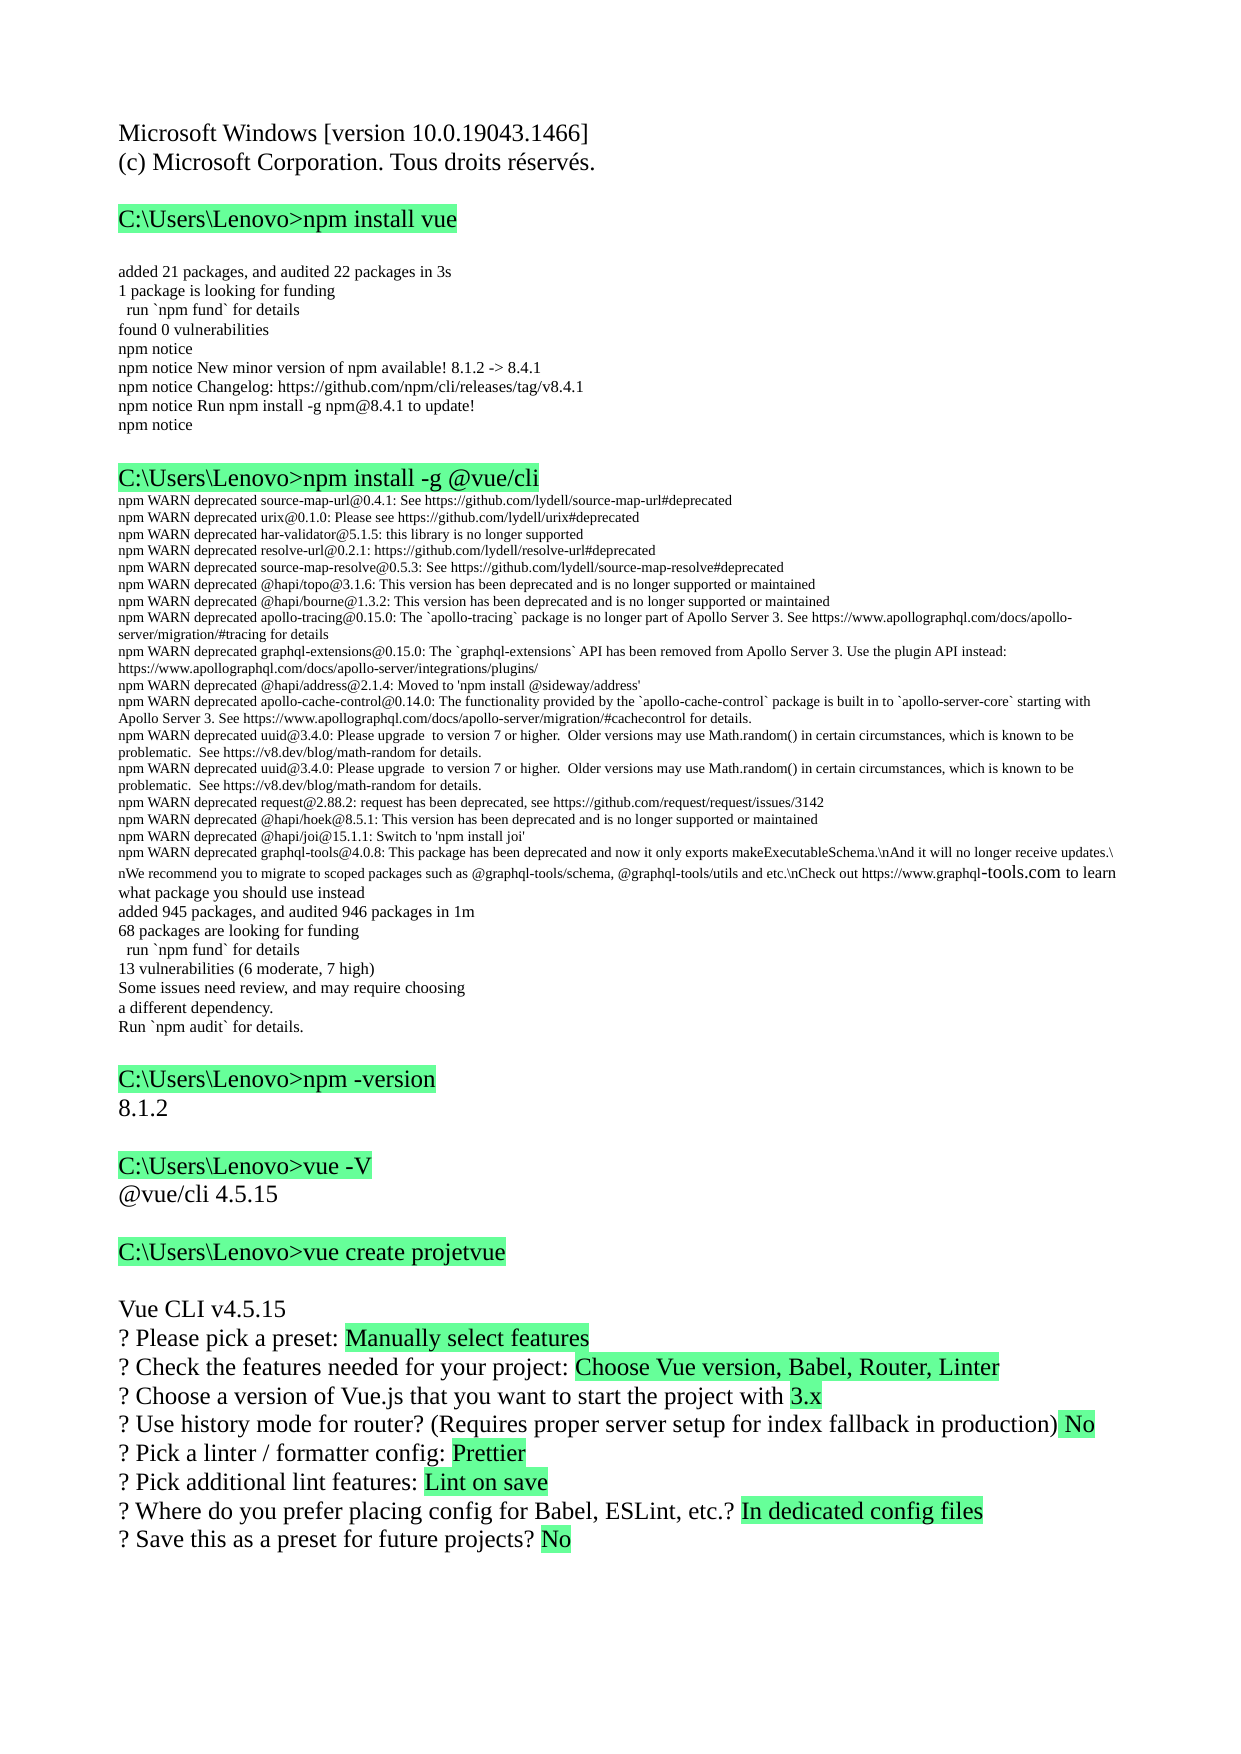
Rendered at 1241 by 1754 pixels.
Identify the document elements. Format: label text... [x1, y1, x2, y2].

text npm WARN deprecated graphql-tools@4.0.8: This package has been deprecated and now it only exports makeExecutableSchema.\nAnd it will no longer receive updates.\nWe recommend you to migrate to scoped packages such as @graphql-tools/schema, @graphql-tools/utils and etc.\nCheck out https://www.graphql-tools.com to learn what package you should use instead [118, 844, 1122, 902]
text npm WARN deprecated har-validator@5.1.5: this library is no longer supported [118, 525, 1122, 542]
text C:\Users\Lenovo>npm install vue [118, 204, 1122, 233]
text added 21 packages, and audited 22 packages in 3s [118, 262, 1122, 281]
text npm WARN deprecated apollo-tracing@0.15.0: The `apollo-tracing` package is no longer part of Apollo Server 3. See https://www.apollographql.com/docs/apollo-server/migration/#tracing for details [118, 609, 1122, 643]
text @vue/cli 4.5.15 [118, 1179, 1122, 1208]
text ? Check the features needed for your project: Choose Vue version, Babel, Router, Linter [118, 1352, 1122, 1381]
text npm notice Run npm install -g npm@8.4.1 to update! [118, 396, 1122, 415]
text C:\Users\Lenovo>vue -V [118, 1151, 1122, 1179]
text npm notice [118, 415, 1122, 434]
text (c) Microsoft Corporation. Tous droits réservés. [118, 147, 1122, 176]
text Some issues need review, and may require choosing [118, 978, 1122, 997]
text 8.1.2 [118, 1093, 1122, 1122]
text npm WARN deprecated apollo-cache-control@0.14.0: The functionality provided by the `apollo-cache-control` package is built in to `apollo-server-core` starting with Apollo Server 3. See https://www.apollographql.com/docs/apollo-server/migration/#cachecontrol for details. [118, 693, 1122, 727]
text npm WARN deprecated urix@0.1.0: Please see https://github.com/lydell/urix#deprecated [118, 509, 1122, 525]
text npm notice Changelog: https://github.com/npm/cli/releases/tag/v8.4.1 [118, 377, 1122, 396]
text Vue CLI v4.5.15 [118, 1294, 1122, 1323]
text npm WARN deprecated graphql-extensions@0.15.0: The `graphql-extensions` API has been removed from Apollo Server 3. Use the plugin API instead: https://www.apollographql.com/docs/apollo-server/integrations/plugins/ [118, 643, 1122, 676]
text npm WARN deprecated @hapi/address@2.1.4: Moved to 'npm install @sideway/address' [118, 676, 1122, 693]
text ? Use history mode for router? (Requires proper server setup for index fallback in production) No [118, 1409, 1122, 1438]
text npm WARN deprecated request@2.88.2: request has been deprecated, see https://github.com/request/request/issues/3142 [118, 794, 1122, 811]
text npm WARN deprecated source-map-resolve@0.5.3: See https://github.com/lydell/source-map-resolve#deprecated [118, 559, 1122, 576]
text npm WARN deprecated uuid@3.4.0: Please upgrade to version 7 or higher. Older versions may use Math.random() in certain circumstances, which is known to be problematic. See https://v8.dev/blog/math-random for details. [118, 760, 1122, 794]
text C:\Users\Lenovo>npm -version [118, 1064, 1122, 1093]
text ? Where do you prefer placing config for Babel, ESLint, etc.? In dedicated config files [118, 1496, 1122, 1524]
text npm WARN deprecated uuid@3.4.0: Please upgrade to version 7 or higher. Older versions may use Math.random() in certain circumstances, which is known to be problematic. See https://v8.dev/blog/math-random for details. [118, 727, 1122, 760]
text npm notice [118, 338, 1122, 358]
text C:\Users\Lenovo>vue create projetvue [118, 1237, 1122, 1266]
text Run `npm audit` for details. [118, 1017, 1122, 1036]
text npm WARN deprecated source-map-url@0.4.1: See https://github.com/lydell/source-map-url#deprecated [118, 492, 1122, 509]
text ? Pick additional lint features: Lint on save [118, 1467, 1122, 1496]
text 13 vulnerabilities (6 moderate, 7 high) [118, 959, 1122, 978]
text npm WARN deprecated @hapi/bourne@1.3.2: This version has been deprecated and is no longer supported or maintained [118, 592, 1122, 609]
text 1 package is looking for funding [118, 281, 1122, 300]
text ? Save this as a preset for future projects? No [118, 1524, 1122, 1553]
text C:\Users\Lenovo>npm install -g @vue/cli [118, 463, 1122, 492]
text Microsoft Windows [version 10.0.19043.1466] [118, 118, 1122, 147]
text npm notice New minor version of npm available! 8.1.2 -> 8.4.1 [118, 358, 1122, 377]
text ? Choose a version of Vue.js that you want to start the project with 3.x [118, 1381, 1122, 1409]
text ? Please pick a preset: Manually select features [118, 1323, 1122, 1352]
text npm WARN deprecated resolve-url@0.2.1: https://github.com/lydell/resolve-url#deprecated [118, 542, 1122, 559]
text ? Pick a linter / formatter config: Prettier [118, 1438, 1122, 1467]
text added 945 packages, and audited 946 packages in 1m [118, 902, 1122, 921]
text run `npm fund` for details [118, 940, 1122, 959]
text run `npm fund` for details [118, 300, 1122, 319]
text found 0 vulnerabilities [118, 319, 1122, 338]
text npm WARN deprecated @hapi/topo@3.1.6: This version has been deprecated and is no longer supported or maintained [118, 576, 1122, 592]
text 68 packages are looking for funding [118, 921, 1122, 940]
text npm WARN deprecated @hapi/hoek@8.5.1: This version has been deprecated and is no longer supported or maintained [118, 811, 1122, 827]
text npm WARN deprecated @hapi/joi@15.1.1: Switch to 'npm install joi' [118, 827, 1122, 844]
text a different dependency. [118, 997, 1122, 1017]
